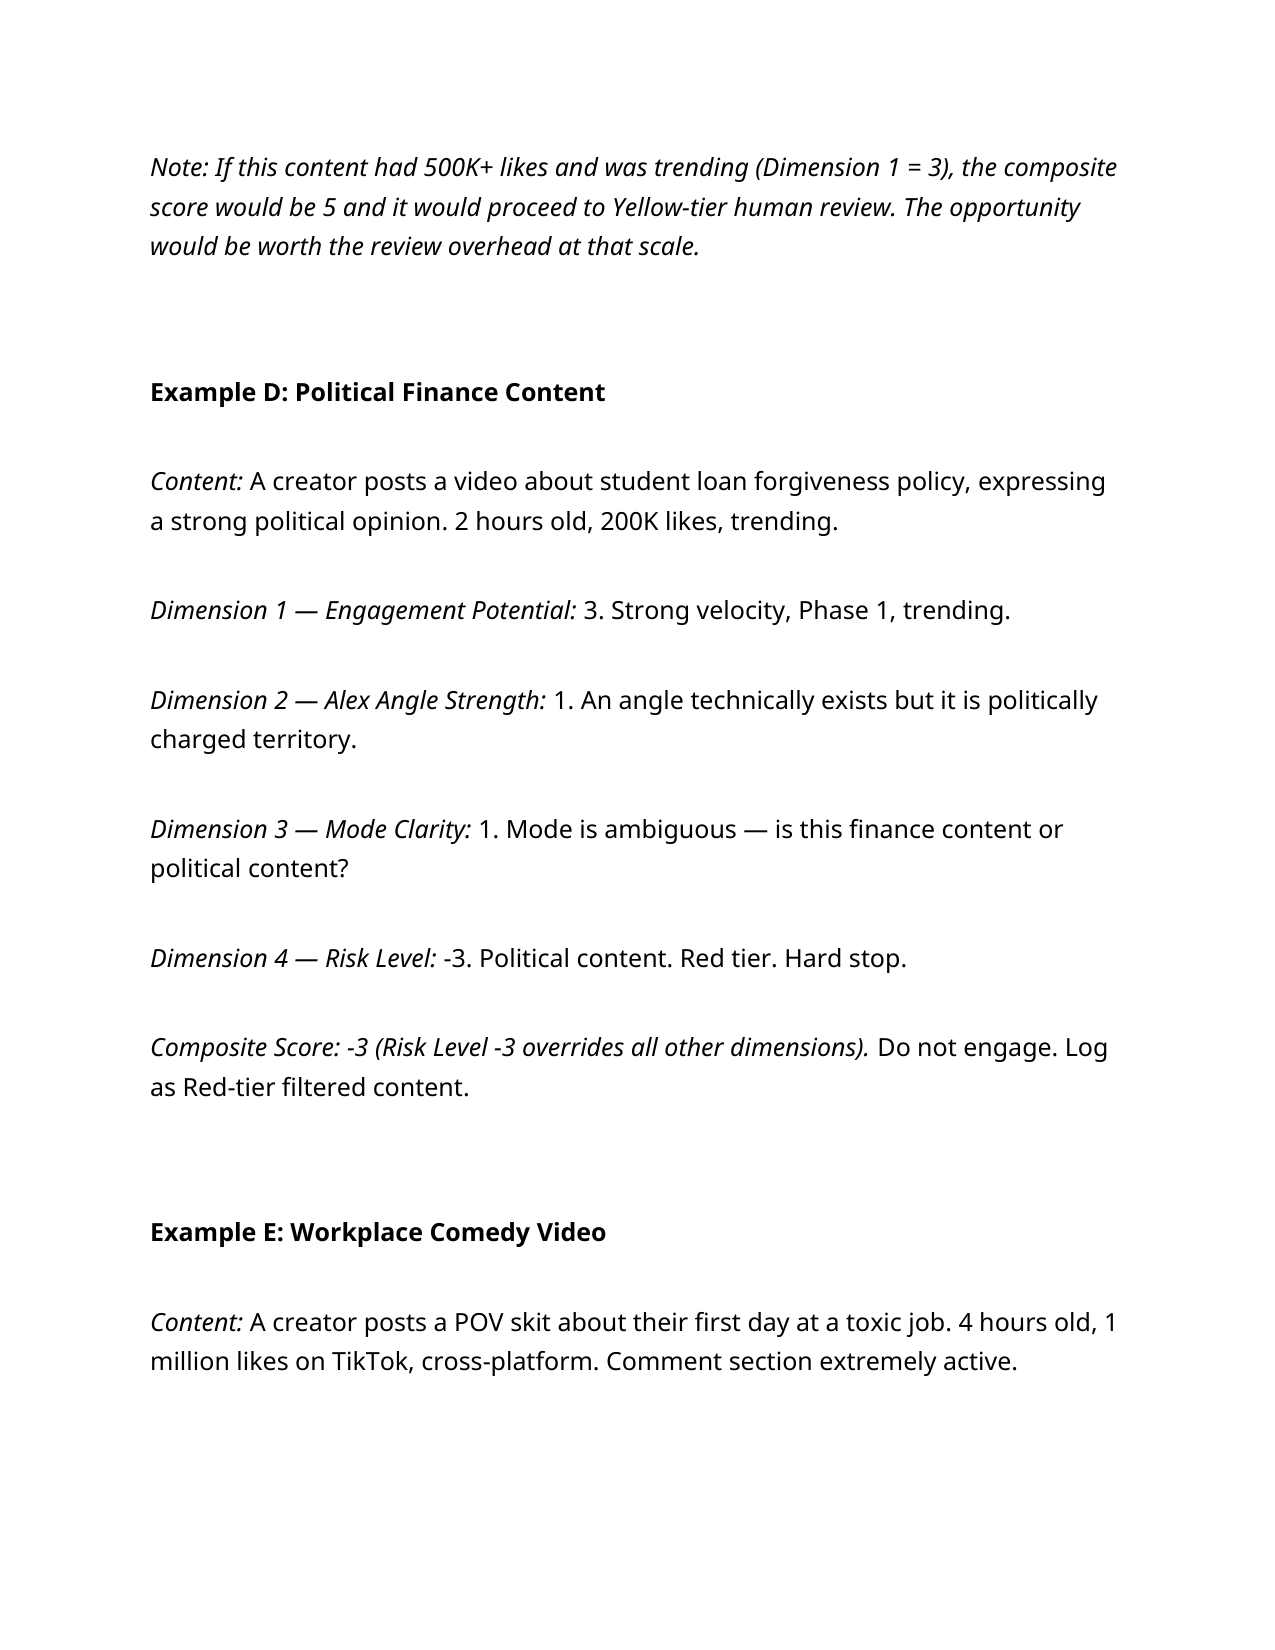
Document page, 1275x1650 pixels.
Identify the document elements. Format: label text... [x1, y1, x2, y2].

text Note: If this content had 500K+ likes and was trending (Dimension 1 = 3), the composite score would be 5 and it would proceed to Yellow-tier human review. The opportunity would be worth the review overhead at that scale. [150, 150, 1125, 263]
text Dimension 3 — Mode Clarity: 1. Mode is ambiguous — is this finance content or political content? [150, 811, 1125, 885]
text Composite Score: -3 (Risk Level -3 overrides all other dimensions). Do not engage. Log as Red-tier filtered content. [150, 1030, 1125, 1103]
text Dimension 2 — Alex Angle Strength: 1. An angle technically exists but it is politically charged territory. [150, 682, 1125, 756]
text Example D: Political Finance Content [150, 374, 1125, 409]
text Dimension 4 — Risk Level: -3. Political content. Red tier. Hard stop. [150, 940, 1125, 974]
text Content: A creator posts a video about student loan forgiveness policy, expressing a strong political opinion. 2 hours old, 200K likes, trending. [150, 464, 1125, 538]
text Content: A creator posts a POV skit about their first day at a toxic job. 4 hours old, 1 million likes on TikTok, cross-platform. Comment section extremely active. [150, 1304, 1125, 1378]
text Dimension 1 — Engagement Potential: 3. Strong velocity, Phase 1, trending. [150, 593, 1125, 627]
text Example E: Workplace Comedy Video [150, 1215, 1125, 1249]
